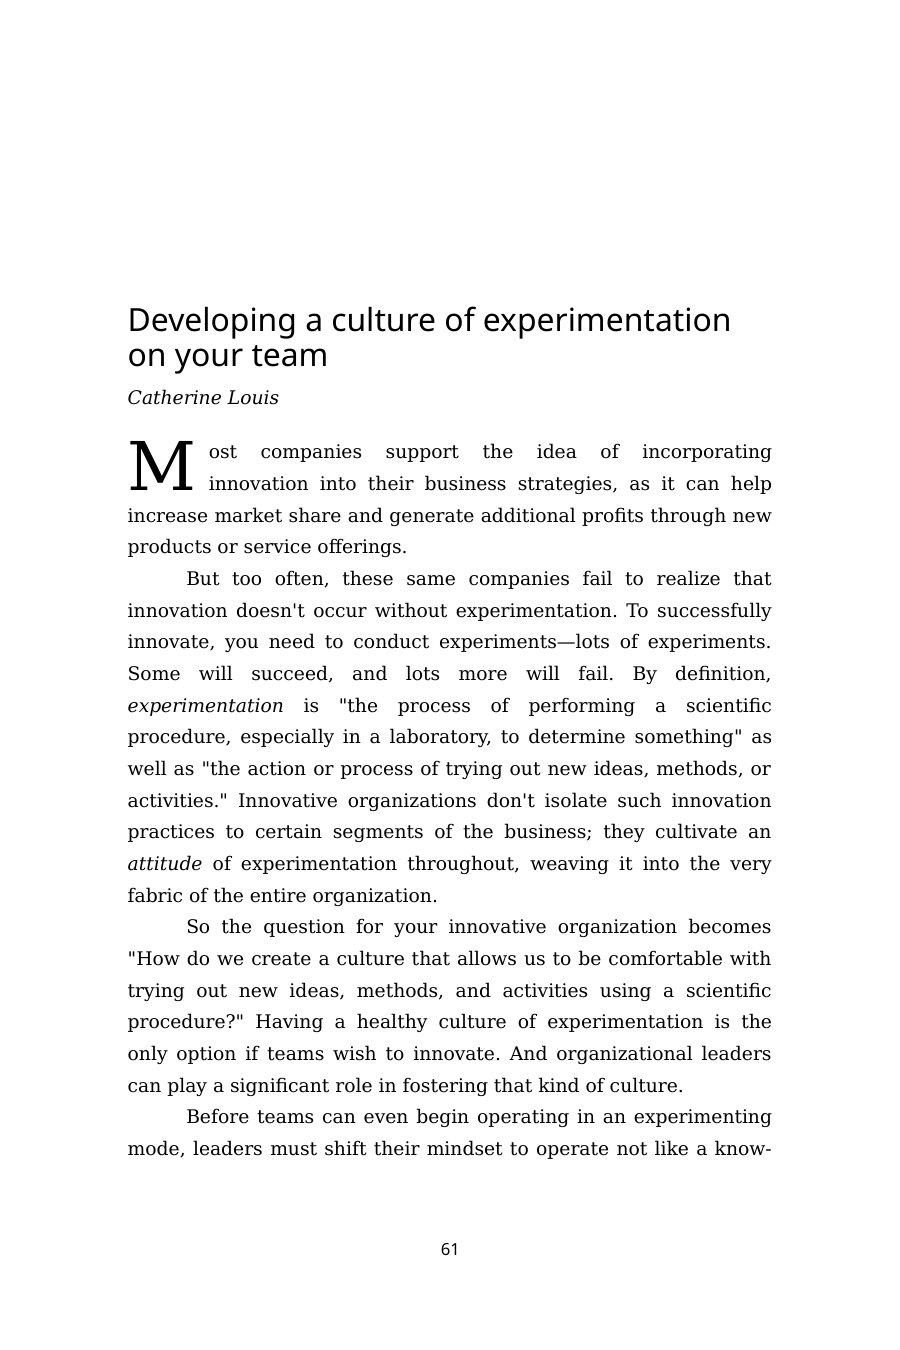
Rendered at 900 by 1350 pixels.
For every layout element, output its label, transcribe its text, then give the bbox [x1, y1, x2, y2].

text So the question for your innovative organization becomes "How do we create a culture that allows us to be comfortable with trying out new ideas, methods, and activities using a scientific procedure?" Having a healthy culture of experimentation is the only option if teams wish to innovate. And organizational leaders can play a significant role in fostering that kind of culture. [127, 916, 772, 1097]
text But too often, these same companies fail to realize that innovation doesn't occur without experimentation. To successfully innovate, you need to conduct experiments—lots of experiments. Some will succeed, and lots more will fail. By definition, experimentation is "the process of performing a scientific procedure, especially in a laboratory, to determine something" as well as "the action or process of trying out new ideas, methods, or activities." Innovative organizations don't isolate such innovation practices to certain segments of the business; they cultivate an attitude of experimentation throughout, weaving it into the very fabric of the entire organization. [127, 568, 772, 907]
subtitle Developing a culture of experimentation on your team [127, 301, 772, 375]
text Catherine Louis [127, 387, 772, 409]
text Before teams can even begin operating in an experimenting mode, leaders must shift their mindset to operate not like a know- [127, 1106, 772, 1160]
text Most companies support the idea of incorporating innovation into their business strategies, as it can help increase market share and generate additional profits through new products or service offerings. [127, 441, 772, 558]
